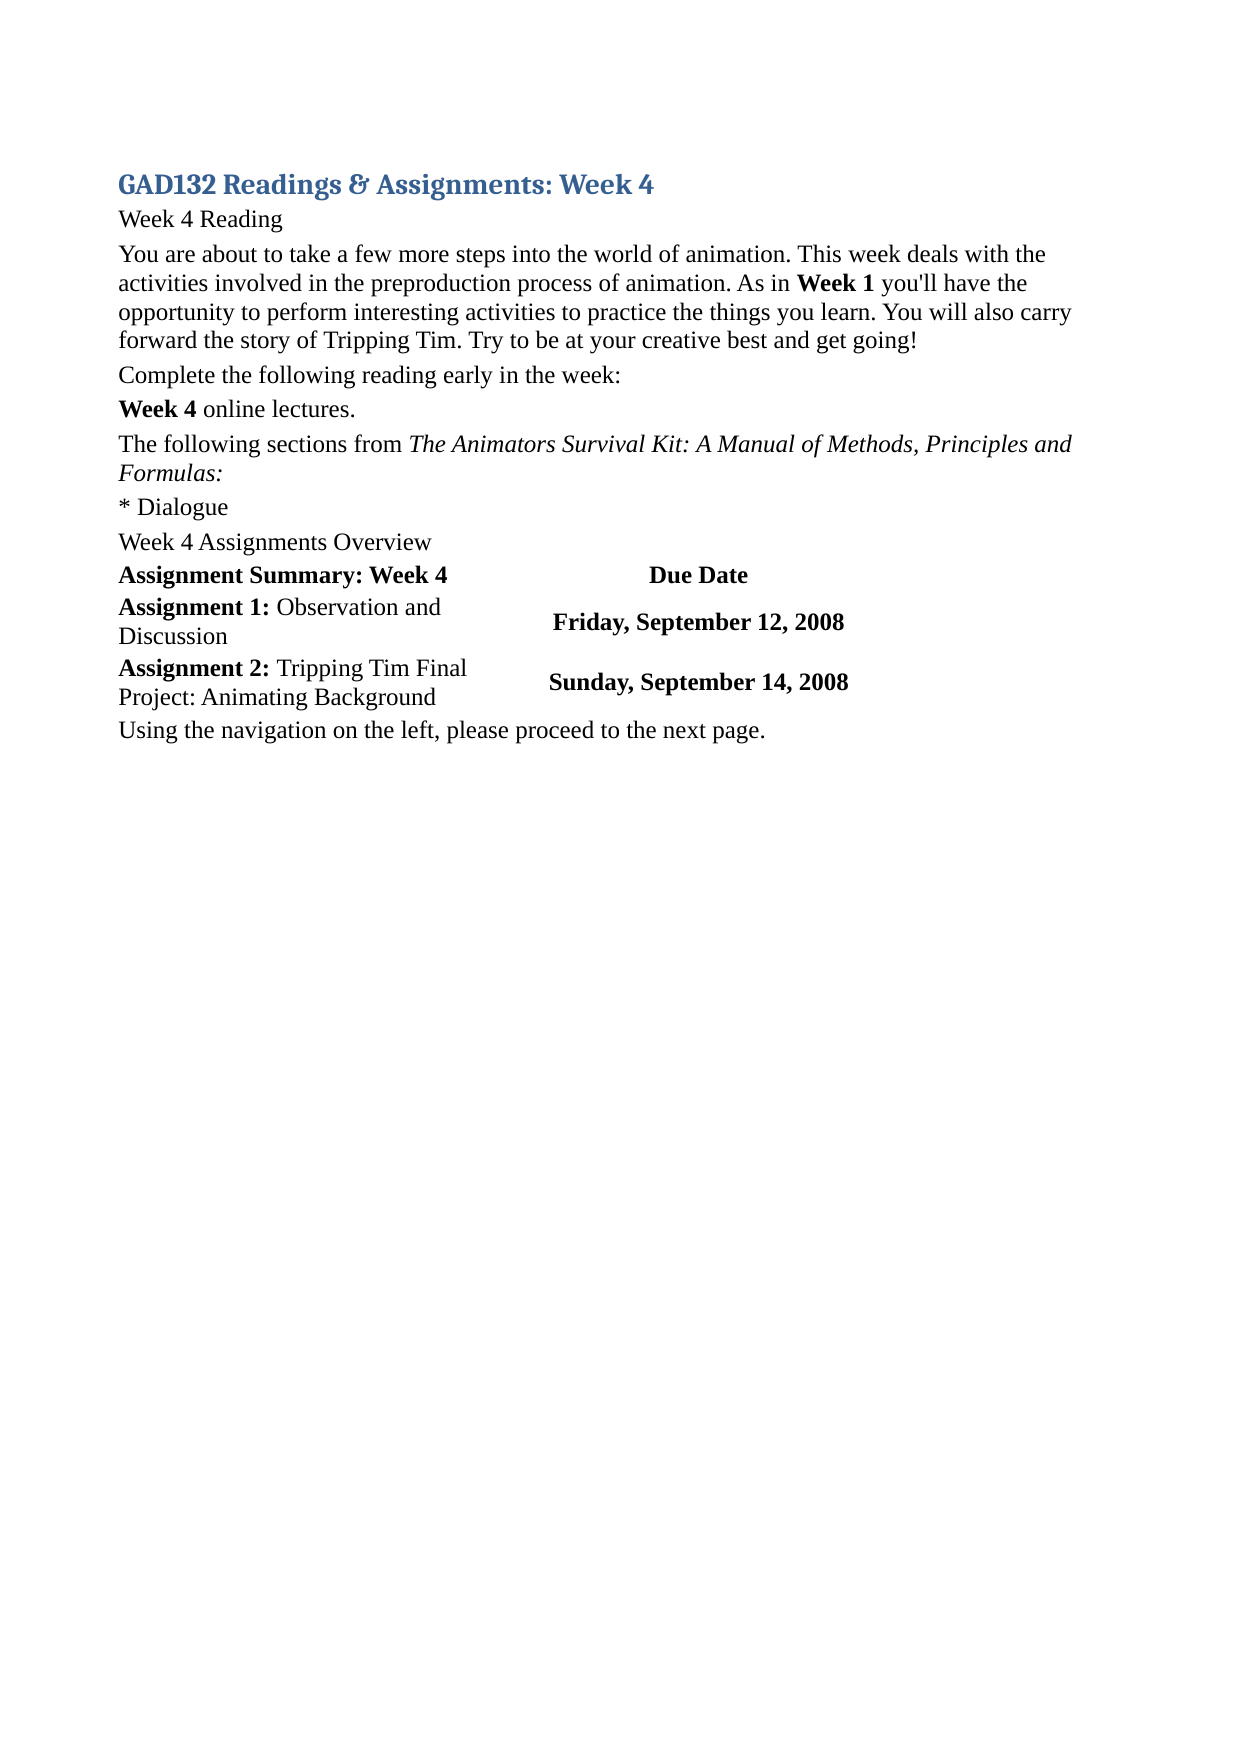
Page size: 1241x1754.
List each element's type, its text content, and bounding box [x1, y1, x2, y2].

text Week 4 Assignments Overview [118, 527, 1122, 556]
table_header Assignment Summary: Week 4 [117, 559, 546, 591]
text Using the navigation on the left, please proceed to the next page. [118, 715, 1122, 743]
table_cell Assignment 1: Observation and Discussion [117, 591, 546, 651]
table_header Due Date [546, 559, 857, 591]
text You are about to take a few more steps into the world of animation. This week deals with the activities involved in the preproduction process of animation. As in Week 1 you'll have the opportunity to perform interesting activities to practice the things you learn. You will also carry forward the story of Tripping Tim. Try to be at your creative best and get going! [118, 239, 1122, 354]
text The following sections from The Animators Survival Kit: A Manual of Methods, Principles and Formulas: [118, 429, 1122, 487]
text Complete the following reading early in the week: [118, 360, 1122, 389]
table_cell Sunday, September 14, 2008 [546, 651, 857, 712]
table_cell Assignment 2: Tripping Tim Final Project: Animating Background [117, 651, 546, 712]
text Week 4 Reading [118, 204, 1122, 233]
text * Dialogue [118, 492, 1122, 521]
text Week 4 online lectures. [118, 394, 1122, 423]
subtitle GAD132 Readings & Assignments: Week 4 [118, 168, 1122, 202]
table_cell Friday, September 12, 2008 [546, 591, 857, 651]
